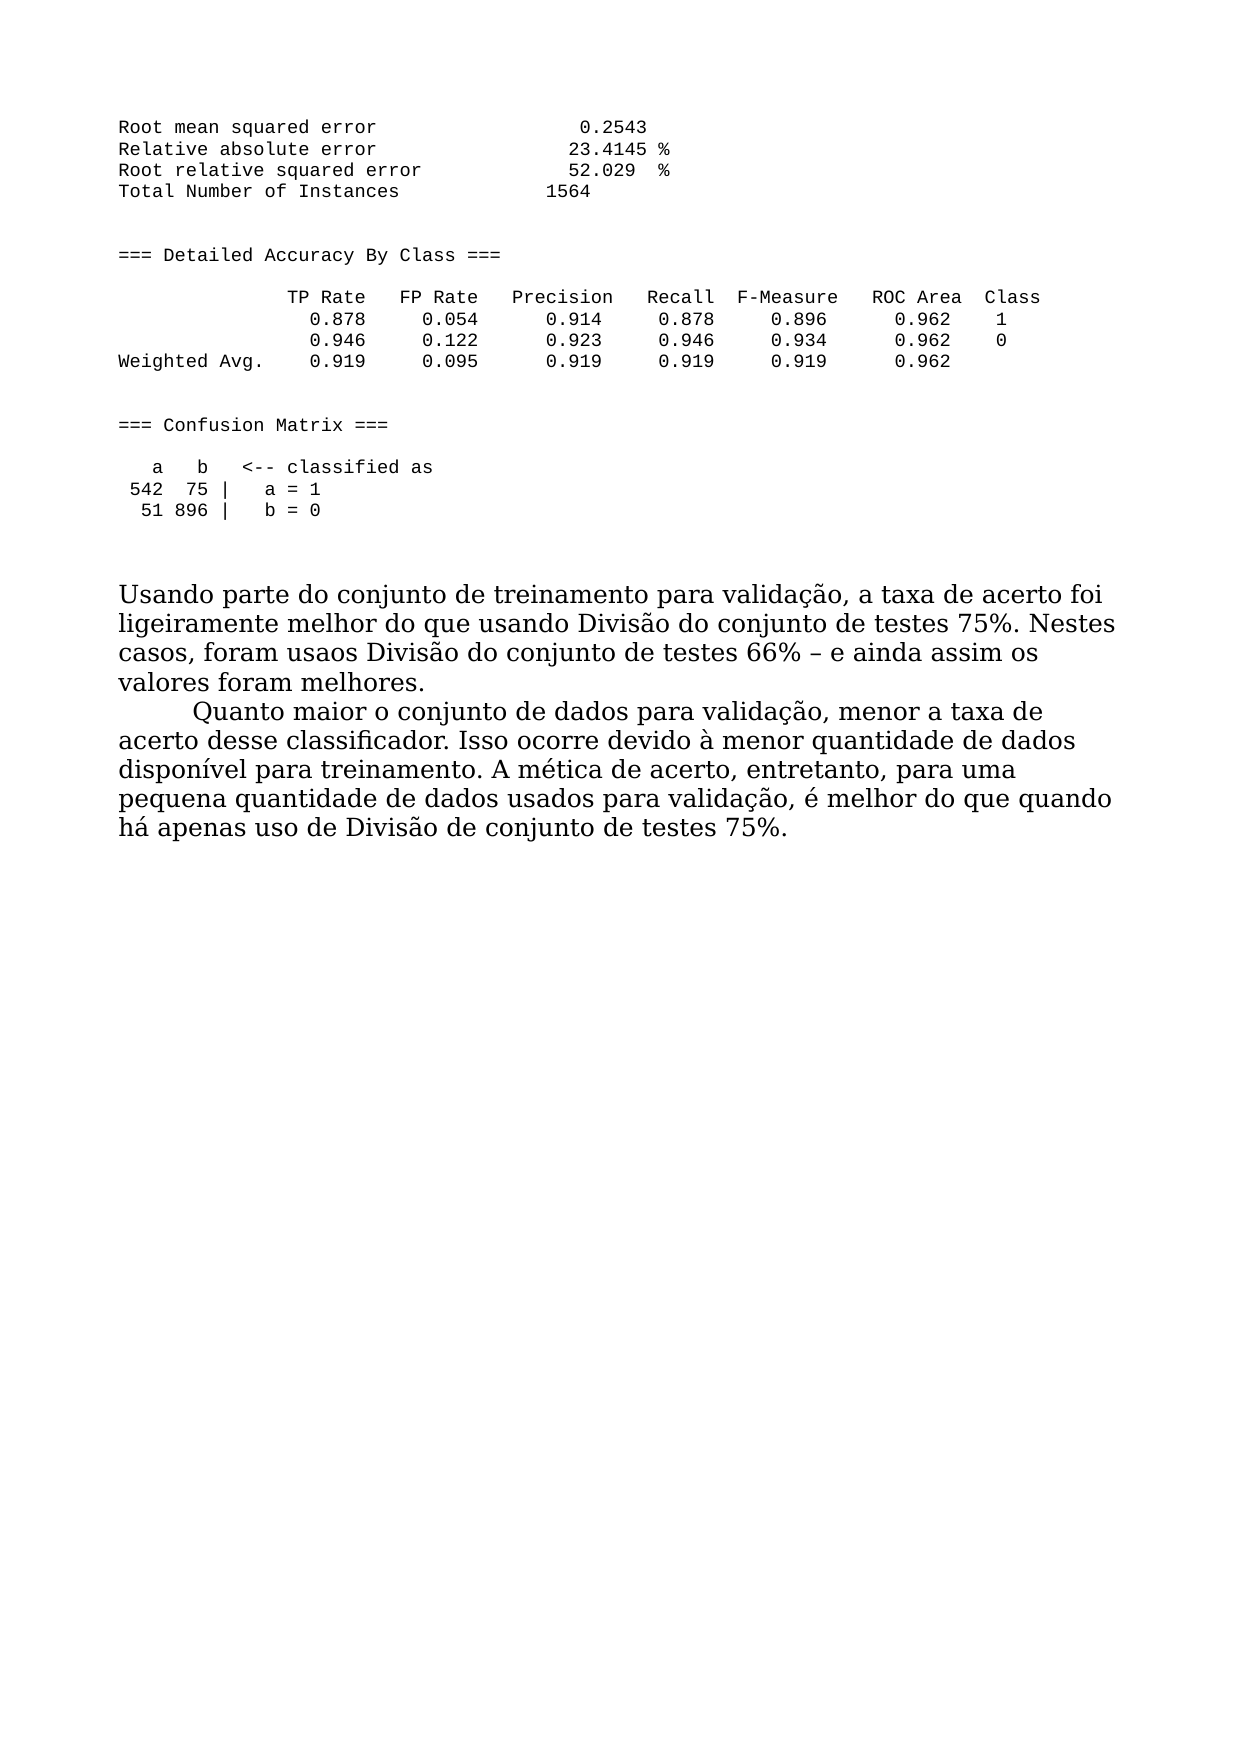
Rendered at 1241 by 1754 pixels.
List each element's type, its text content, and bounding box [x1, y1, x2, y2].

text Relative absolute error 23.4145 % [118, 139, 1122, 161]
text 0.946 0.122 0.923 0.946 0.934 0.962 0 [118, 331, 1122, 352]
text Quanto maior o conjunto de dados para validação, menor a taxa de acerto desse classificador. Isso ocorre devido à menor quantidade de dados disponível para treinamento. A mética de acerto, entretanto, para uma pequena quantidade de dados usados para validação, é melhor do que quando há apenas uso de Divisão de conjunto de testes 75%. [118, 697, 1122, 843]
text 542 75 | a = 1 [118, 479, 1122, 501]
text Weighted Avg. 0.919 0.095 0.919 0.919 0.919 0.962 [118, 352, 1122, 373]
text === Detailed Accuracy By Class === [118, 246, 1122, 267]
text TP Rate FP Rate Precision Recall F-Measure ROC Area Class [118, 288, 1122, 309]
text 0.878 0.054 0.914 0.878 0.896 0.962 1 [118, 309, 1122, 331]
text Root relative squared error 52.029 % [118, 161, 1122, 182]
text Total Number of Instances 1564 [118, 182, 1122, 203]
text Usando parte do conjunto de treinamento para validação, a taxa de acerto foi ligeiramente melhor do que usando Divisão do conjunto de testes 75%. Nestes casos, foram usaos Divisão do conjunto de testes 66% – e ainda assim os valores foram melhores. [118, 580, 1122, 697]
text === Confusion Matrix === [118, 416, 1122, 437]
text 51 896 | b = 0 [118, 501, 1122, 522]
text a b <-- classified as [118, 458, 1122, 479]
text Root mean squared error 0.2543 [118, 118, 1122, 139]
